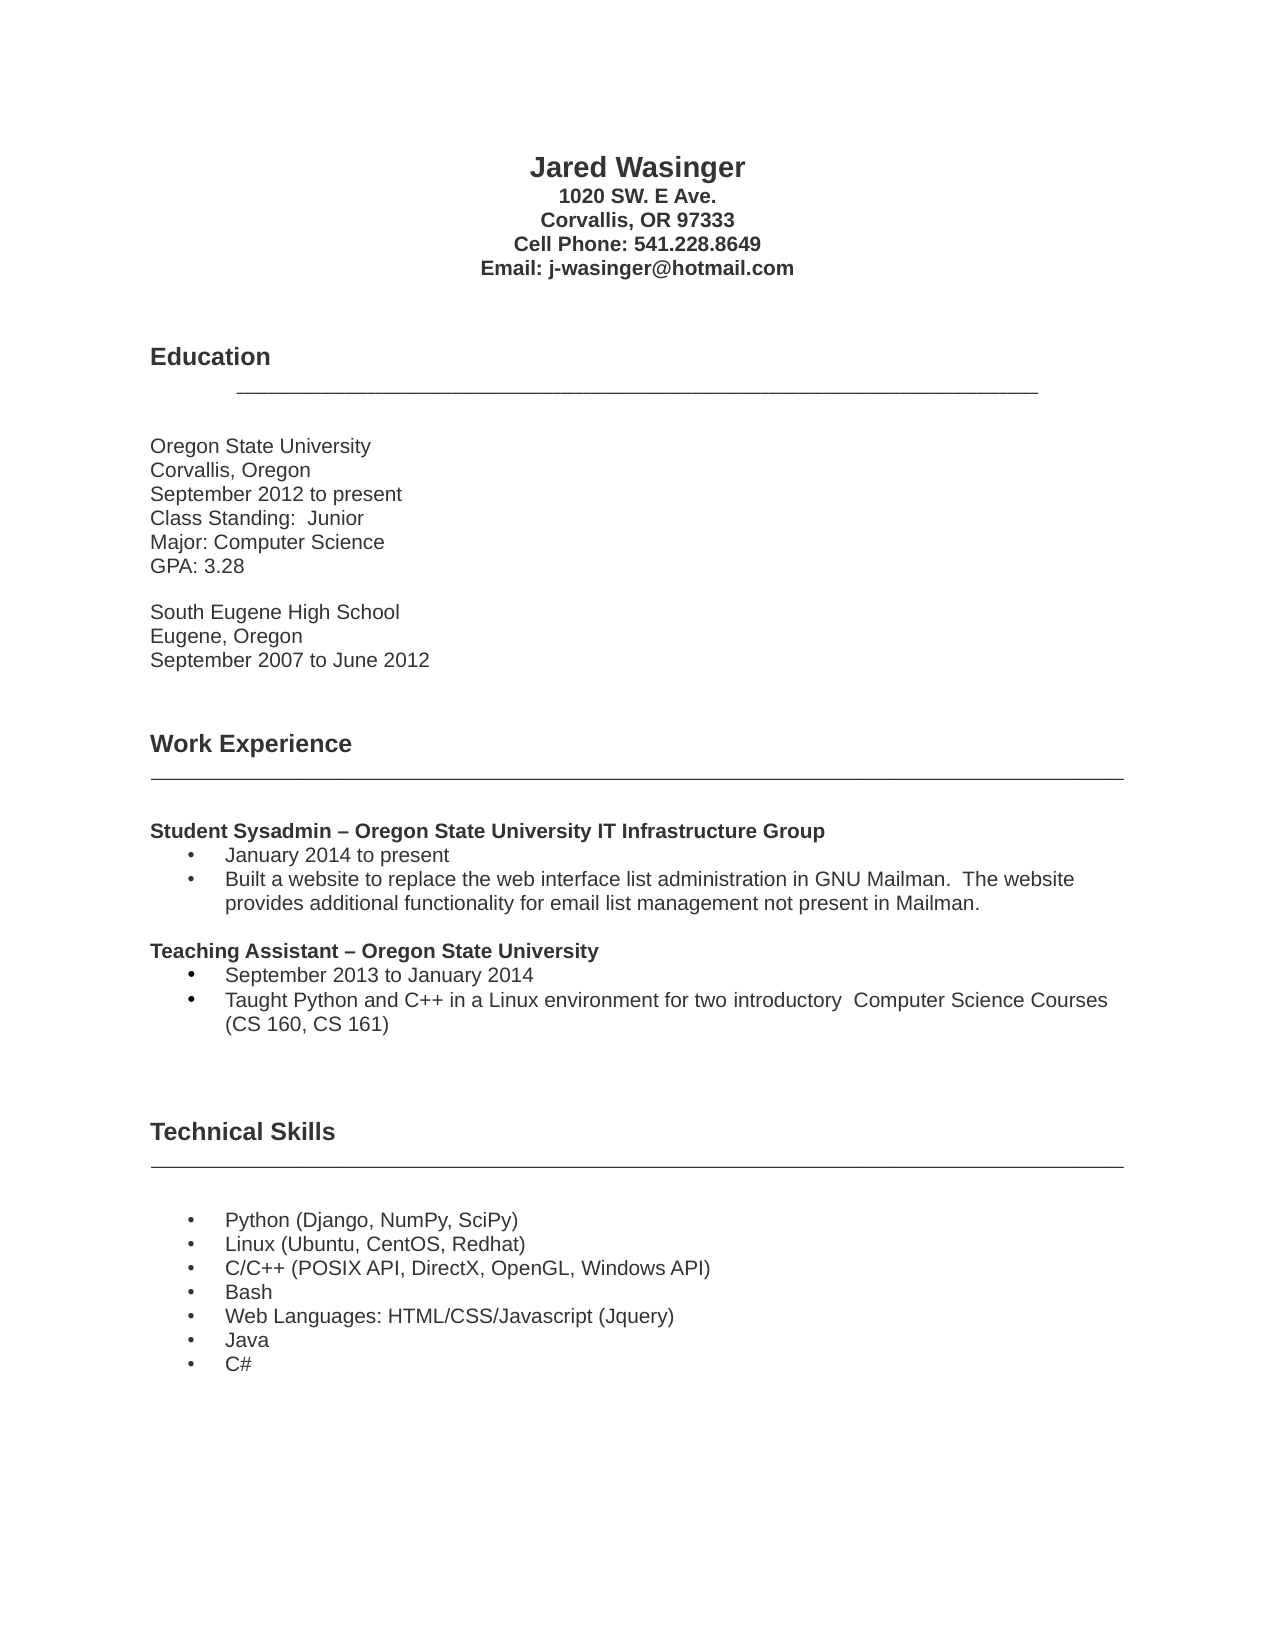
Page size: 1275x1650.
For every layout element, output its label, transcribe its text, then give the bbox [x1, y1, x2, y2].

text September 2012 to present [150, 482, 1125, 506]
text Eugene, Oregon [150, 623, 1125, 647]
list Taught Python and C++ in a Linux environment for two introductory Computer Science Courses (CS 160, CS 161) [187, 987, 1125, 1036]
list Teaching Assistant – Oregon State University [150, 939, 1125, 963]
list C# [187, 1352, 1125, 1376]
list Java [187, 1328, 1125, 1352]
text Corvallis, OR 97333 Cell Phone: 541.228.8649 Email: j-wasinger@hotmail.com [150, 207, 1125, 279]
list January 2014 to present [187, 843, 1125, 867]
text South Eugene High School [150, 578, 1125, 623]
text ________________________________________________________________________________________________________ [150, 371, 1125, 397]
text 1020 SW. E Ave. [150, 183, 1125, 207]
list Python (Django, NumPy, SciPy) [187, 1208, 1125, 1232]
text Major: Computer Science [150, 530, 1125, 554]
list Bash [187, 1280, 1125, 1304]
text ____________________________________________________________________________________ [150, 1146, 1125, 1170]
list C/C++ (POSIX API, DirectX, OpenGL, Windows API) [187, 1256, 1125, 1280]
text Jared Wasinger [150, 150, 1125, 183]
text Education [150, 342, 1125, 371]
text Corvallis, Oregon [150, 458, 1125, 482]
list Linux (Ubuntu, CentOS, Redhat) [187, 1232, 1125, 1256]
text GPA: 3.28 [150, 554, 1125, 578]
list Web Languages: HTML/CSS/Javascript (Jquery) [187, 1304, 1125, 1328]
list September 2013 to January 2014 [187, 963, 1125, 987]
text Work Experience [150, 729, 1125, 758]
text ____________________________________________________________________________________ [150, 758, 1125, 782]
text September 2007 to June 2012 [150, 647, 1125, 671]
text Technical Skills [150, 1117, 1125, 1146]
list Student Sysadmin – Oregon State University IT Infrastructure Group [150, 819, 1125, 843]
text Oregon State University [150, 434, 1125, 458]
list Built a website to replace the web interface list administration in GNU Mailman. The website provides additional functionality for email list management not present in Mailman. [187, 867, 1125, 915]
text Class Standing: Junior [150, 506, 1125, 530]
